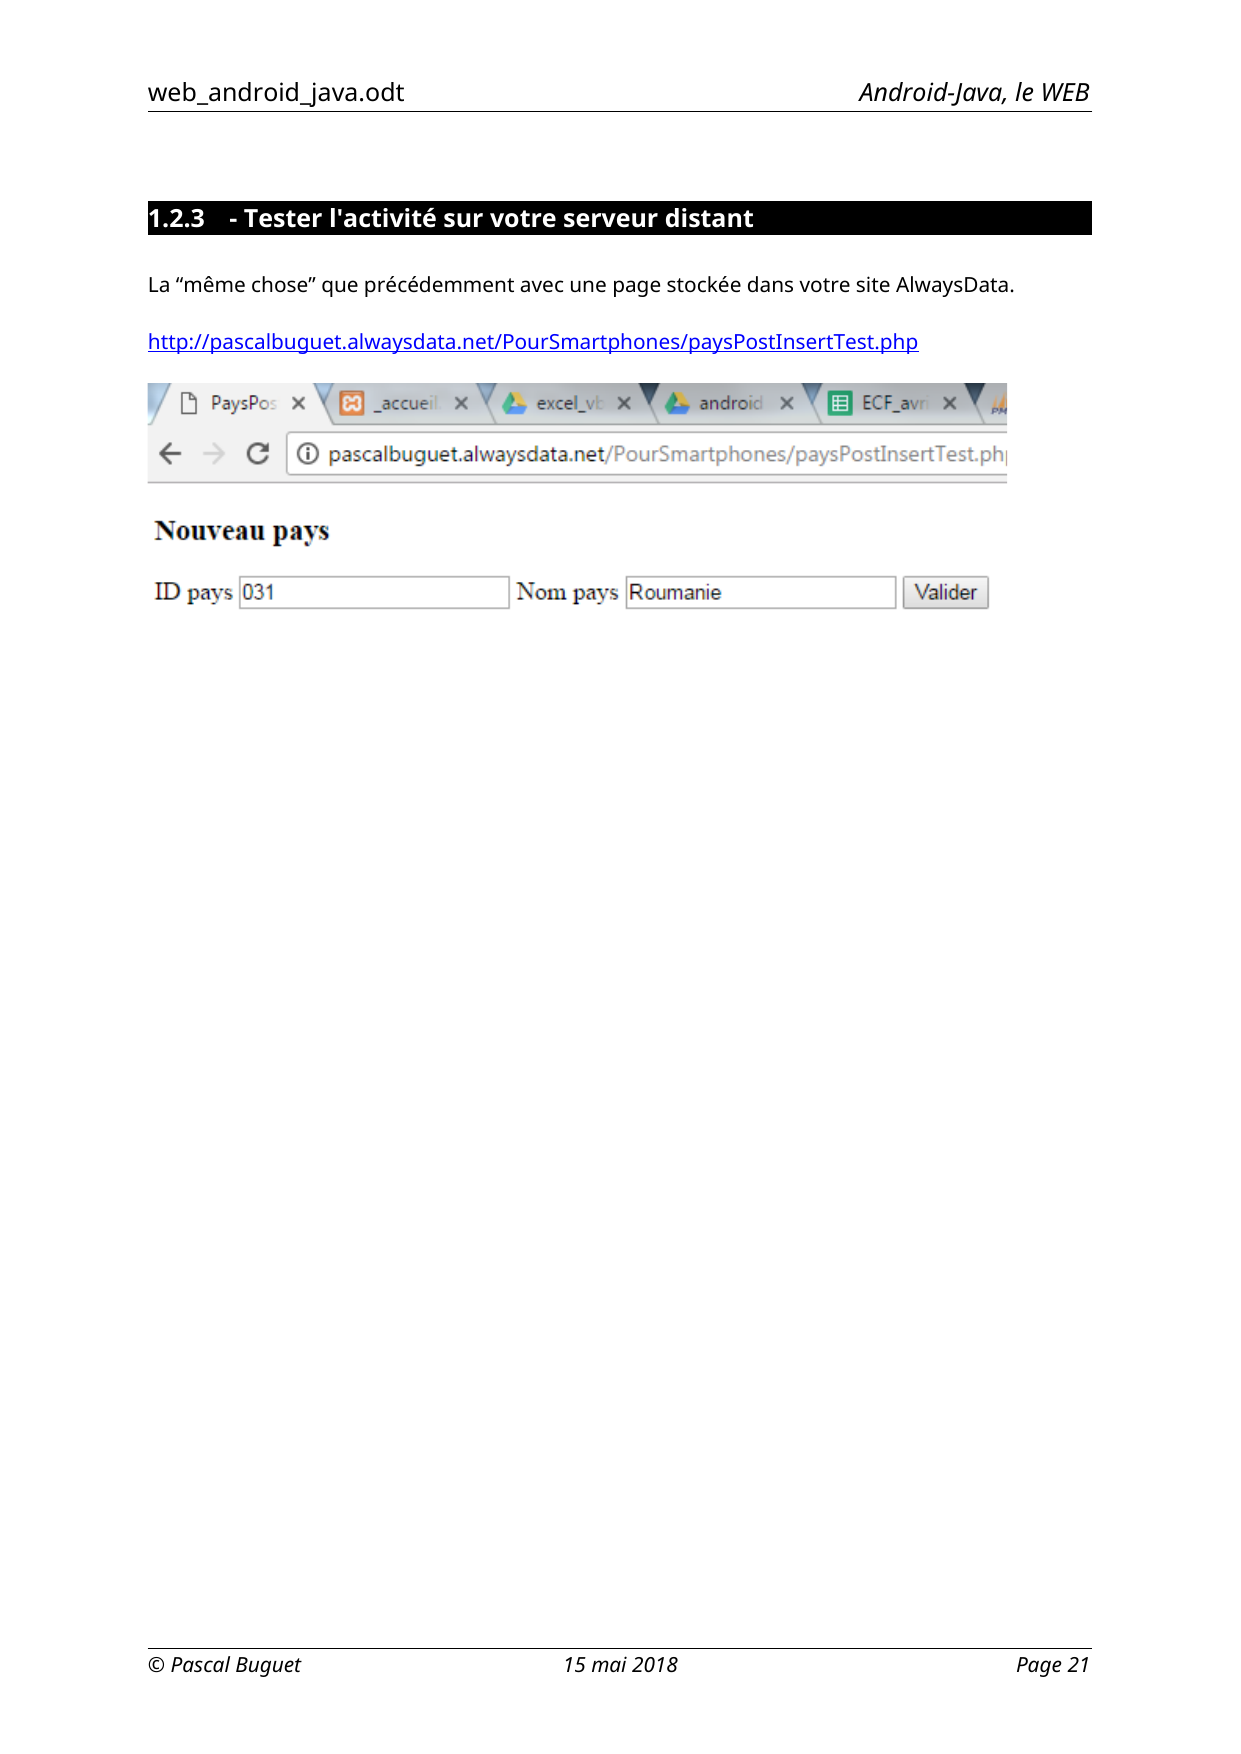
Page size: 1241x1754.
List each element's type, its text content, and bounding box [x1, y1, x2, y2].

text La “même chose” que précédemment avec une page stockée dans votre site AlwaysData. [148, 270, 1092, 298]
subtitle - Tester l'activité sur votre serveur distant [148, 201, 1092, 235]
text http://pascalbuguet.alwaysdata.net/PourSmartphones/paysPostInsertTest.php [148, 327, 1092, 355]
picture [147, 383, 1008, 625]
